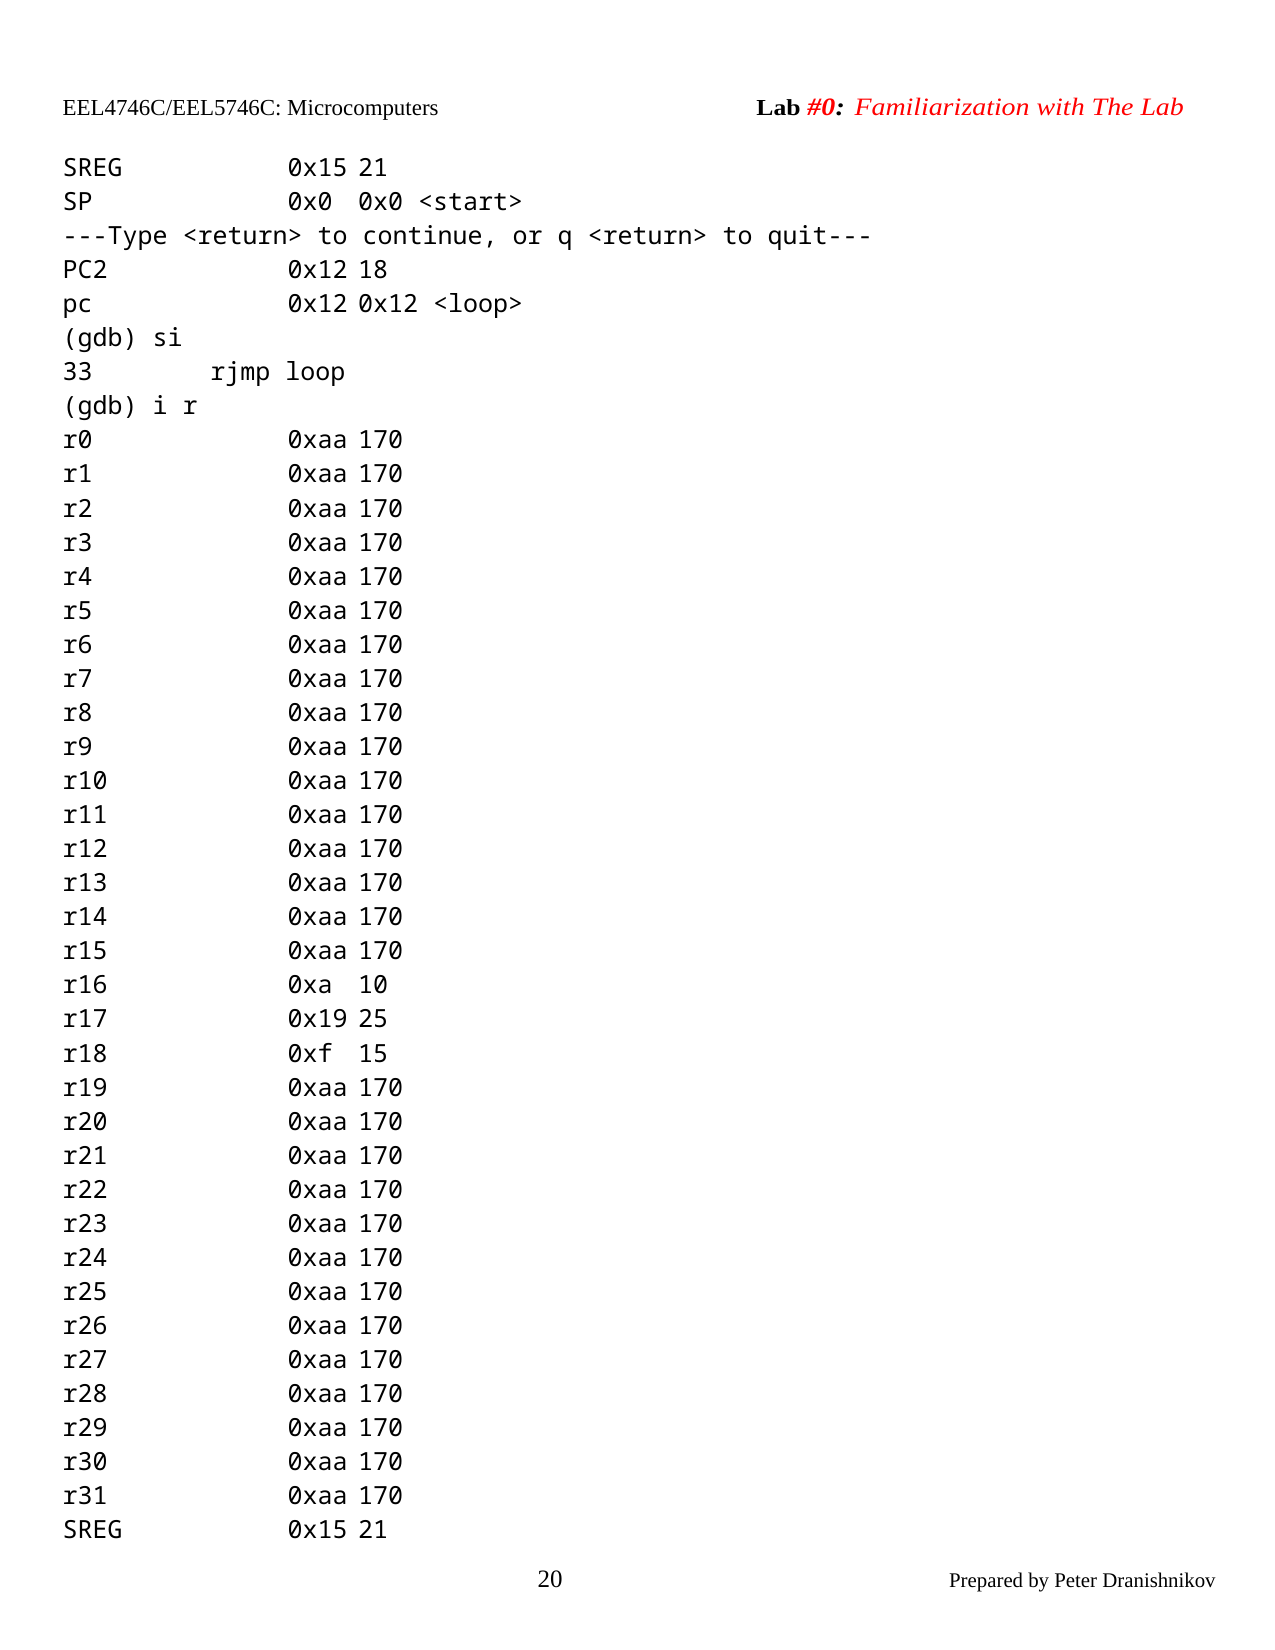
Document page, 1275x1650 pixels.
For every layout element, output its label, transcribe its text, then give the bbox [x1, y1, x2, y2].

text r14 0xaa 170 [62, 899, 1212, 933]
text r13 0xaa 170 [62, 865, 1212, 899]
text r23 0xaa 170 [62, 1206, 1212, 1239]
text ---Type <return> to continue, or q <return> to quit--- [62, 218, 1212, 252]
text pc 0x12 0x12 <loop> [62, 286, 1212, 320]
text (gdb) si [62, 320, 1212, 354]
text r28 0xaa 170 [62, 1376, 1212, 1410]
text r21 0xaa 170 [62, 1137, 1212, 1171]
text r31 0xaa 170 [62, 1478, 1212, 1512]
text r25 0xaa 170 [62, 1274, 1212, 1308]
text r2 0xaa 170 [62, 490, 1212, 524]
text 33 rjmp loop [62, 354, 1212, 388]
text r10 0xaa 170 [62, 763, 1212, 797]
text r11 0xaa 170 [62, 797, 1212, 831]
text r4 0xaa 170 [62, 558, 1212, 592]
text r16 0xa 10 [62, 967, 1212, 1001]
text r22 0xaa 170 [62, 1171, 1212, 1206]
text r26 0xaa 170 [62, 1308, 1212, 1342]
text (gdb) i r [62, 388, 1212, 422]
text r12 0xaa 170 [62, 831, 1212, 865]
text SREG 0x15 21 [62, 149, 1212, 184]
text r0 0xaa 170 [62, 422, 1212, 456]
text r6 0xaa 170 [62, 626, 1212, 661]
text r9 0xaa 170 [62, 729, 1212, 763]
text r19 0xaa 170 [62, 1069, 1212, 1103]
text r5 0xaa 170 [62, 592, 1212, 626]
text r29 0xaa 170 [62, 1410, 1212, 1444]
text SP 0x0 0x0 <start> [62, 184, 1212, 218]
text r1 0xaa 170 [62, 456, 1212, 490]
text r17 0x19 25 [62, 1001, 1212, 1035]
text r15 0xaa 170 [62, 933, 1212, 967]
text r7 0xaa 170 [62, 661, 1212, 694]
text SREG 0x15 21 [62, 1512, 1212, 1546]
text r24 0xaa 170 [62, 1239, 1212, 1274]
text r3 0xaa 170 [62, 524, 1212, 558]
text r20 0xaa 170 [62, 1103, 1212, 1137]
text r30 0xaa 170 [62, 1444, 1212, 1478]
text r8 0xaa 170 [62, 694, 1212, 729]
text r18 0xf 15 [62, 1035, 1212, 1069]
text PC2 0x12 18 [62, 252, 1212, 286]
text r27 0xaa 170 [62, 1342, 1212, 1376]
